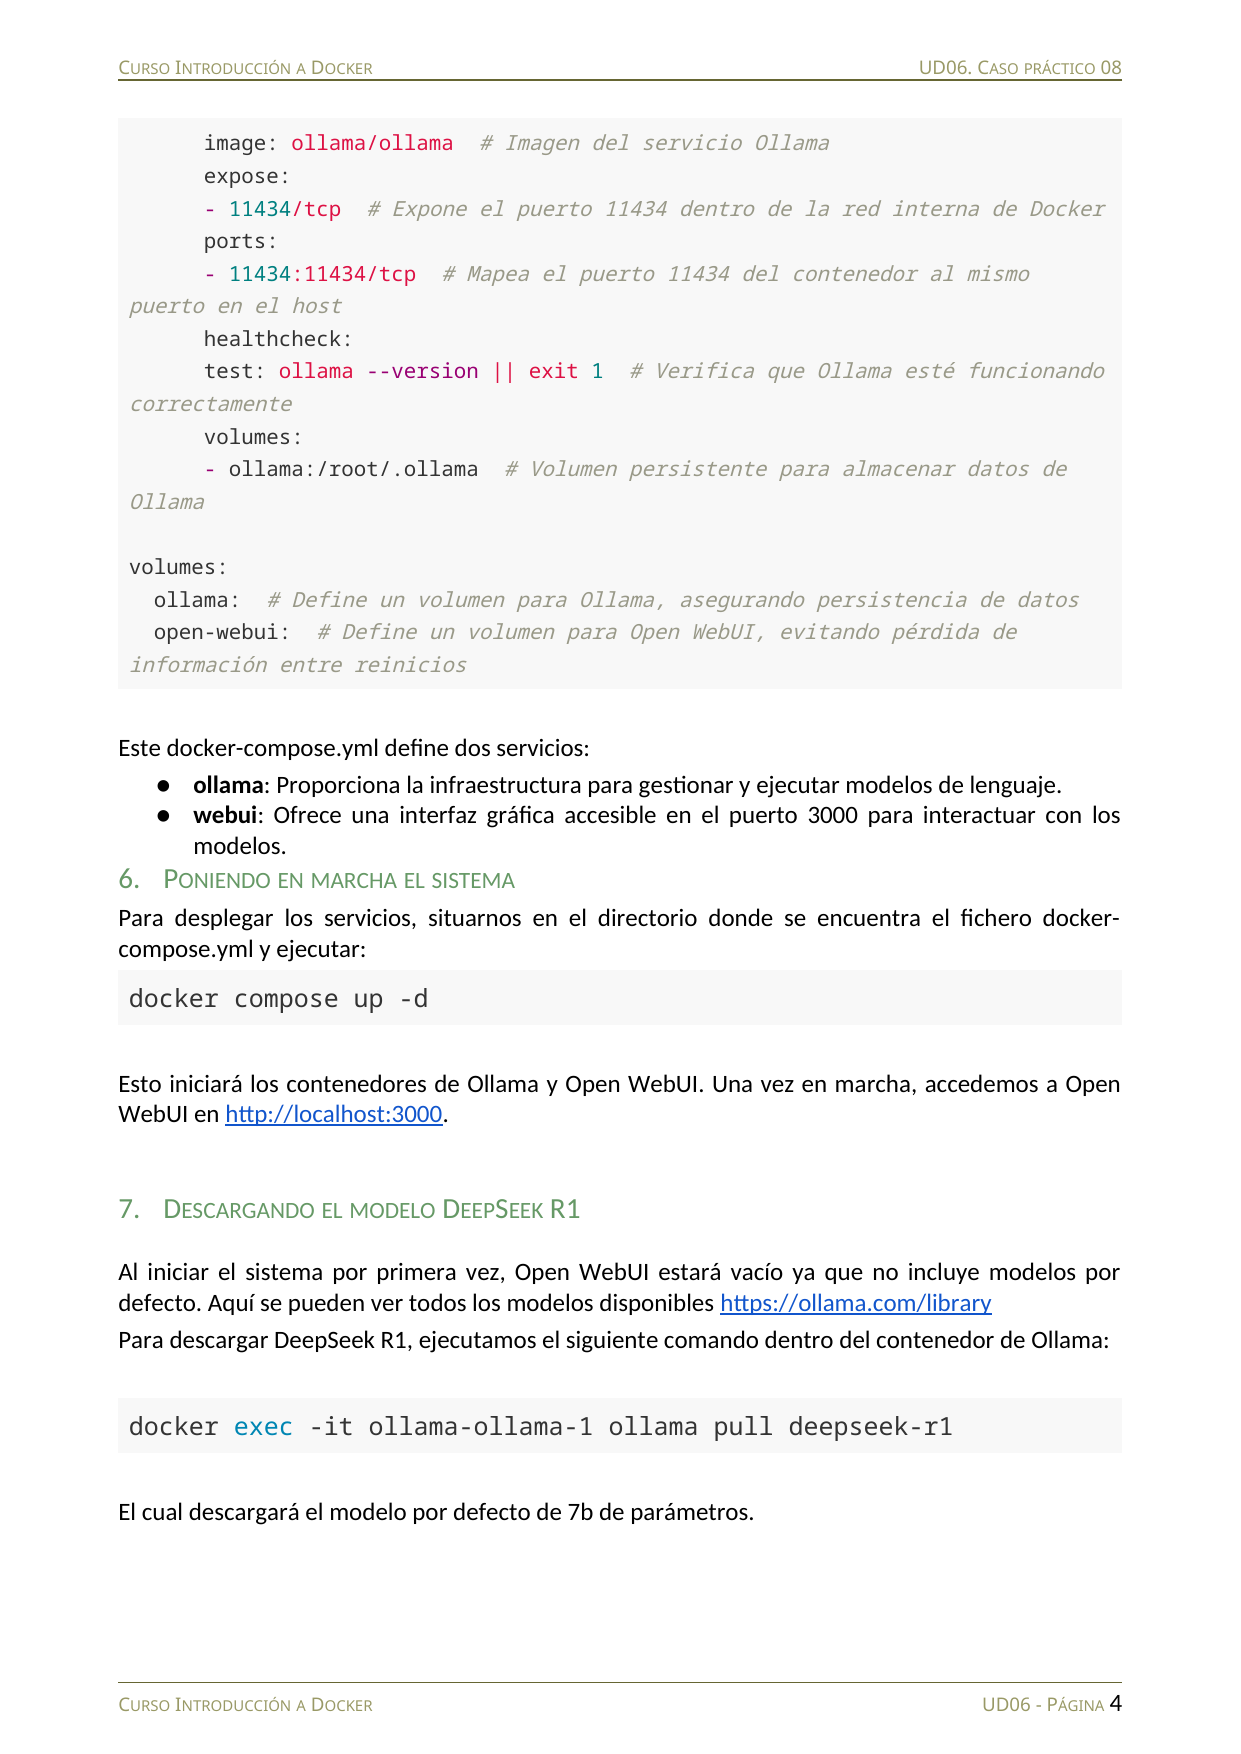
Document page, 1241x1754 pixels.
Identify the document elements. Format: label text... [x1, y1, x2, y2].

table_header docker compose up -d [118, 970, 1122, 1025]
text Esto iniciará los contenedores de Ollama y Open WebUI. Una vez en marcha, accedemos a Open WebUI en http://localhost:3000. [118, 1068, 1122, 1129]
text Para descargar DeepSeek R1, ejecutamos el siguiente comando dentro del contenedor de Ollama: [118, 1324, 1122, 1354]
list ollama: Proporciona la infraestructura para gestionar y ejecutar modelos de lenguaje. [156, 769, 1122, 799]
subtitle Poniendo en marcha el sistema [118, 860, 1122, 896]
text Al iniciar el sistema por primera vez, Open WebUI estará vacío ya que no incluye modelos por defecto. Aquí se pueden ver todos los modelos disponibles https://ollama.com/library [118, 1256, 1122, 1317]
text El cual descargará el modelo por defecto de 7b de parámetros. [118, 1496, 1122, 1526]
table_header docker exec -it ollama-ollama-1 ollama pull deepseek-r1 [118, 1398, 1122, 1453]
list webui: Ofrece una interfaz gráfica accesible en el puerto 3000 para interactuar con los modelos. [156, 799, 1122, 860]
subtitle Descargando el modelo DeepSeek R1 [118, 1191, 1122, 1226]
table_header image: ollama/ollama # Imagen del servicio Ollama expose: - 11434/tcp # Expone el puerto 11434 dentro de la red interna de Docker ports: - 11434:11434/tcp # Mapea el puerto 11434 del contenedor al mismo puerto en el host healthcheck: test: ollama --version || exit 1 # Verifica que Ollama esté funcionando correctamente volumes: - ollama:/root/.ollama # Volumen persistente para almacenar datos de Ollama volumes: ollama: # Define un volumen para Ollama, asegurando persistencia de datos open-webui: # Define un volumen para Open WebUI, evitando pérdida de información entre reinicios [118, 118, 1122, 689]
text Este docker-compose.yml define dos servicios: [118, 732, 1122, 762]
text Para desplegar los servicios, situarnos en el directorio donde se encuentra el fichero docker-compose.yml y ejecutar: [118, 902, 1122, 963]
